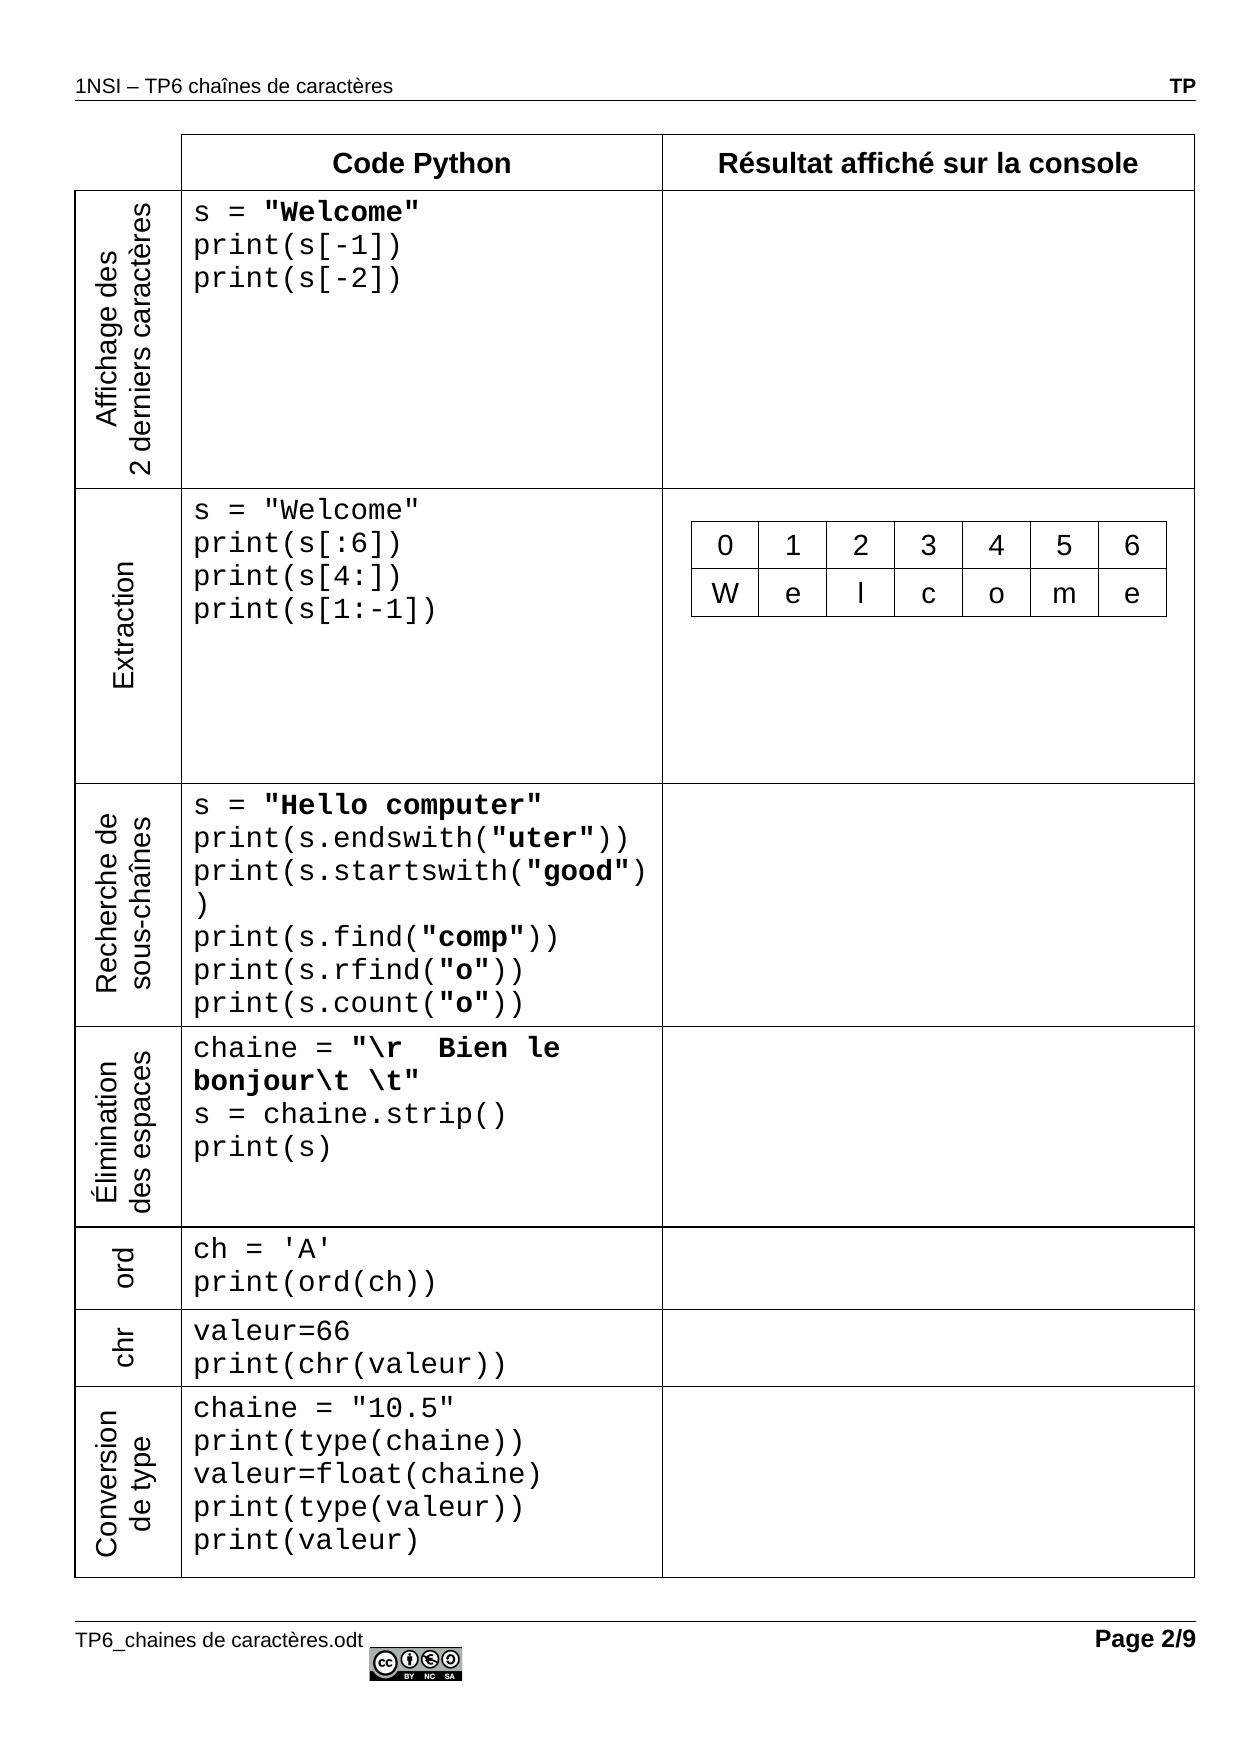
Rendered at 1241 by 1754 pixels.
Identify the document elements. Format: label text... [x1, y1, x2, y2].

table_header 6 [1099, 522, 1166, 568]
table_cell chaine = "10.5" print(type(chaine)) valeur=float(chaine) print(type(valeur)) print(valeur) [182, 1387, 662, 1577]
table_header 0 [692, 522, 758, 568]
picture [369, 1647, 463, 1681]
table_cell Recherche de sous-chaînes [76, 784, 181, 1026]
table_cell W [692, 569, 758, 616]
table_cell s = "Welcome" print(s[-1]) print(s[-2]) [182, 191, 662, 488]
table_cell Élimination des espaces [76, 1027, 181, 1226]
table_cell [663, 784, 1194, 1026]
table_cell [663, 1387, 1194, 1577]
table_cell [663, 1228, 1194, 1309]
table_cell [663, 191, 1194, 488]
table_header 3 [895, 522, 962, 568]
table_cell Affichage des 2 derniers caractères [76, 191, 181, 488]
table_cell c [895, 569, 962, 616]
table_cell [663, 1027, 1194, 1226]
table_header Résultat affiché sur la console [663, 135, 1194, 190]
table_cell valeur=66 print(chr(valeur)) [182, 1310, 662, 1386]
table_cell o [963, 569, 1030, 616]
table_cell Conversion de type [76, 1387, 181, 1577]
table_cell chr [76, 1310, 181, 1386]
table_cell s = "Hello computer" print(s.endswith("uter")) print(s.startswith("good")) print(s.find("comp")) print(s.rfind("o")) print(s.count("o")) [182, 784, 662, 1026]
table_header 2 [827, 522, 894, 568]
table_cell e [1099, 569, 1166, 616]
table_cell ch = 'A' print(ord(ch)) [182, 1228, 662, 1309]
table_cell e [759, 569, 826, 616]
table_cell s = "Welcome" print(s[:6]) print(s[4:]) print(s[1:-1]) [182, 489, 662, 782]
table_cell l [827, 569, 894, 616]
table_cell Extraction [76, 489, 181, 782]
table_cell chaine = "\r Bien le bonjour\t \t" s = chaine.strip() print(s) [182, 1027, 662, 1226]
table_cell ord [76, 1228, 181, 1309]
table_cell m [1031, 569, 1098, 616]
table_cell [663, 1310, 1194, 1386]
table_header 4 [963, 522, 1030, 568]
table_header Code Python [182, 135, 662, 190]
table_header 5 [1031, 522, 1098, 568]
table_header [75, 134, 181, 190]
table_cell [663, 489, 1194, 782]
table_header 1 [759, 522, 826, 568]
